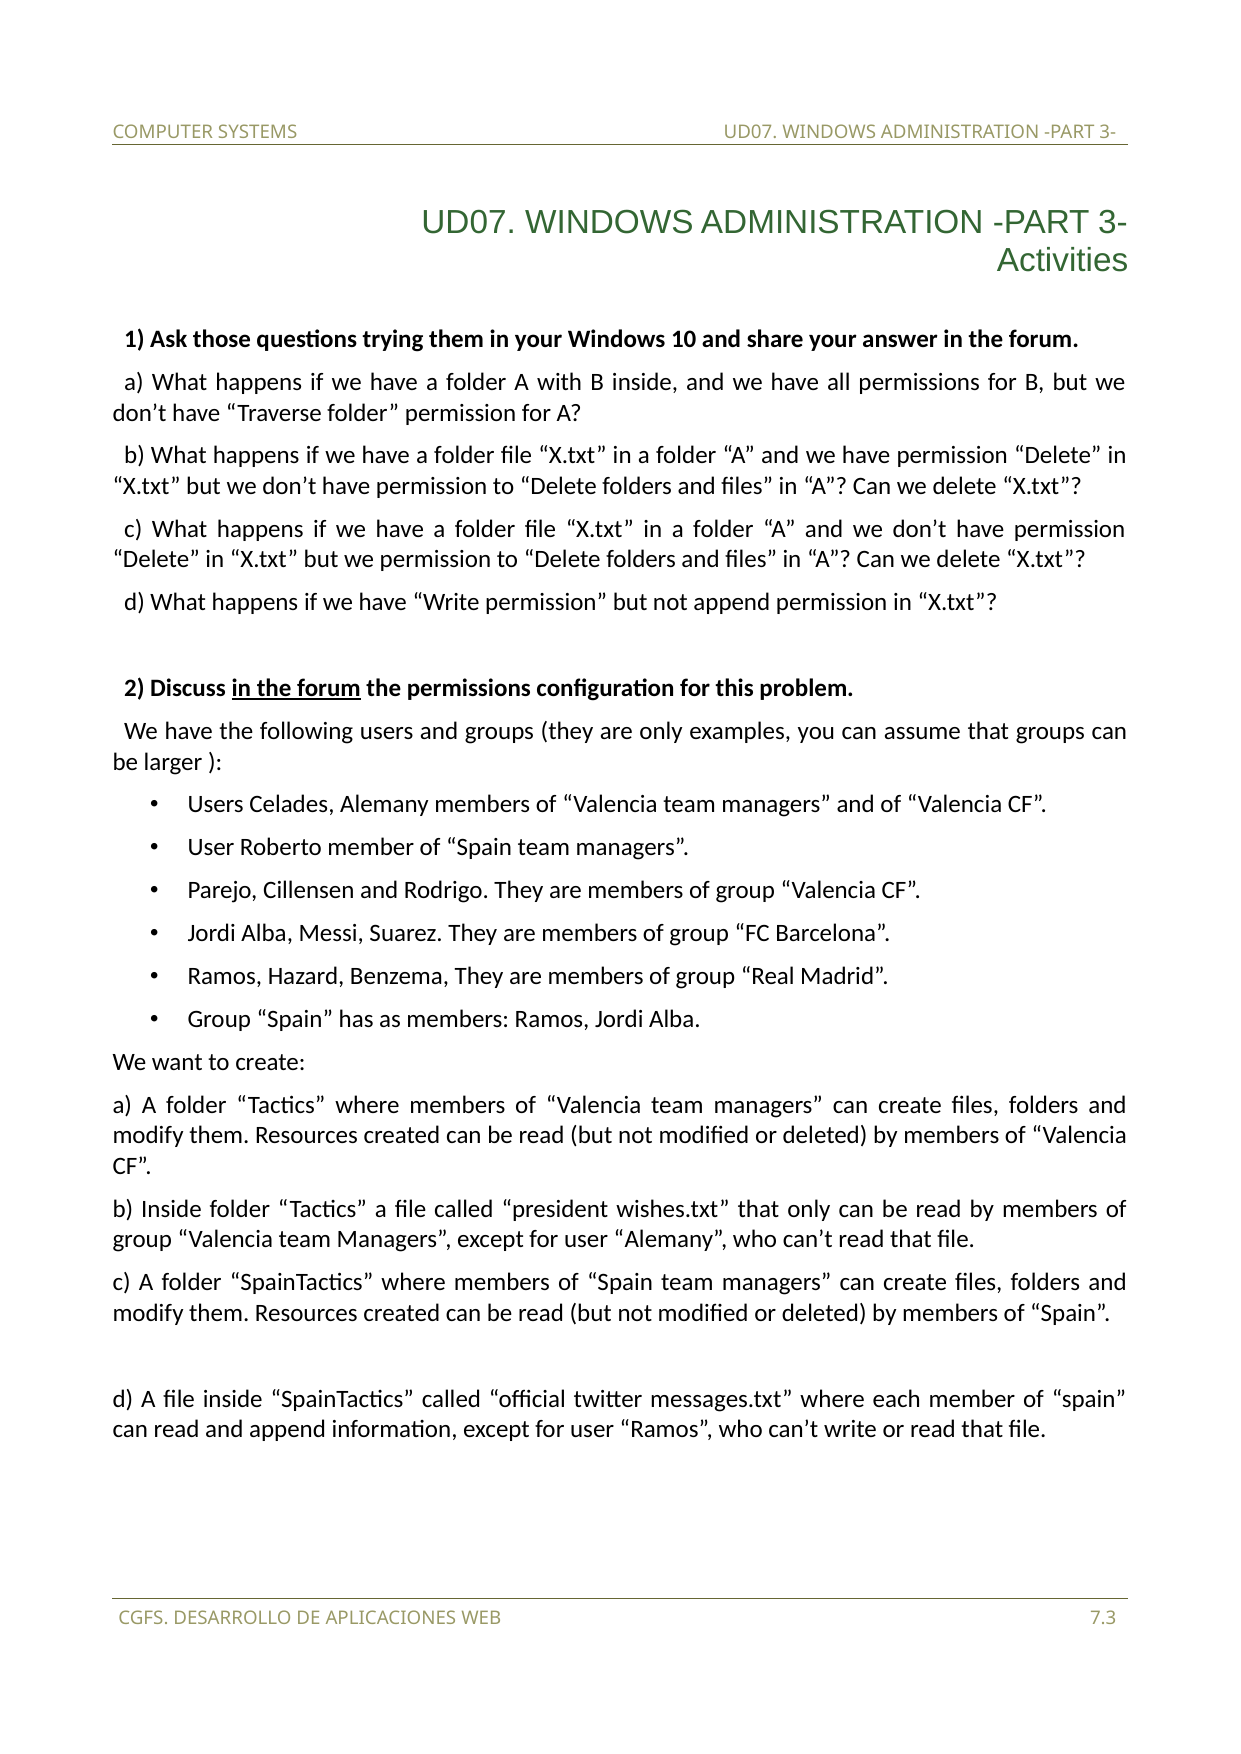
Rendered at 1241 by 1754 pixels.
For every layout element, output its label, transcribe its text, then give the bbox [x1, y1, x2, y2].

text We want to create: [112, 1046, 1128, 1077]
text b) Inside folder “Tactics” a file called “president wishes.txt” that only can be read by members of group “Valencia team Managers”, except for user “Alemany”, who can’t read that file. [112, 1193, 1128, 1254]
text c) What happens if we have a folder file “X.txt” in a folder “A” and we don’t have permission “Delete” in “X.txt” but we permission to “Delete folders and files” in “A”? Can we delete “X.txt”? [112, 513, 1128, 574]
text 1) Ask those questions trying them in your Windows 10 and share your answer in the forum. [112, 323, 1128, 354]
list Ramos, Hazard, Benzema, They are members of group “Real Madrid”. [150, 960, 1128, 991]
text 2) Discuss in the forum the permissions configuration for this problem. [112, 672, 1128, 703]
list Group “Spain” has as members: Ramos, Jordi Alba. [150, 1003, 1128, 1034]
text d) What happens if we have “Write permission” but not append permission in “X.txt”? [112, 586, 1128, 617]
list Parejo, Cillensen and Rodrigo. They are members of group “Valencia CF”. [150, 874, 1128, 905]
text We have the following users and groups (they are only examples, you can assume that groups can be larger ): [112, 715, 1128, 776]
text a) What happens if we have a folder A with B inside, and we have all permissions for B, but we don’t have “Traverse folder” permission for A? [112, 366, 1128, 427]
list Users Celades, Alemany members of “Valencia team managers” and of “Valencia CF”. [150, 789, 1128, 819]
text d) A file inside “SpainTactics” called “official twitter messages.txt” where each member of “spain” can read and append information, except for user “Ramos”, who can’t write or read that file. [112, 1383, 1128, 1444]
text Activities [112, 240, 1128, 279]
text UD07. Windows Administration -Part 3- [112, 202, 1128, 240]
text a) A folder “Tactics” where members of “Valencia team managers” can create files, folders and modify them. Resources created can be read (but not modified or deleted) by members of “Valencia CF”. [112, 1089, 1128, 1181]
text b) What happens if we have a folder file “X.txt” in a folder “A” and we have permission “Delete” in “X.txt” but we don’t have permission to “Delete folders and files” in “A”? Can we delete “X.txt”? [112, 439, 1128, 501]
list User Roberto member of “Spain team managers”. [150, 832, 1128, 862]
list Jordi Alba, Messi, Suarez. They are members of group “FC Barcelona”. [150, 917, 1128, 948]
text c) A folder “SpainTactics” where members of “Spain team managers” can create files, folders and modify them. Resources created can be read (but not modified or deleted) by members of “Spain”. [112, 1266, 1128, 1327]
